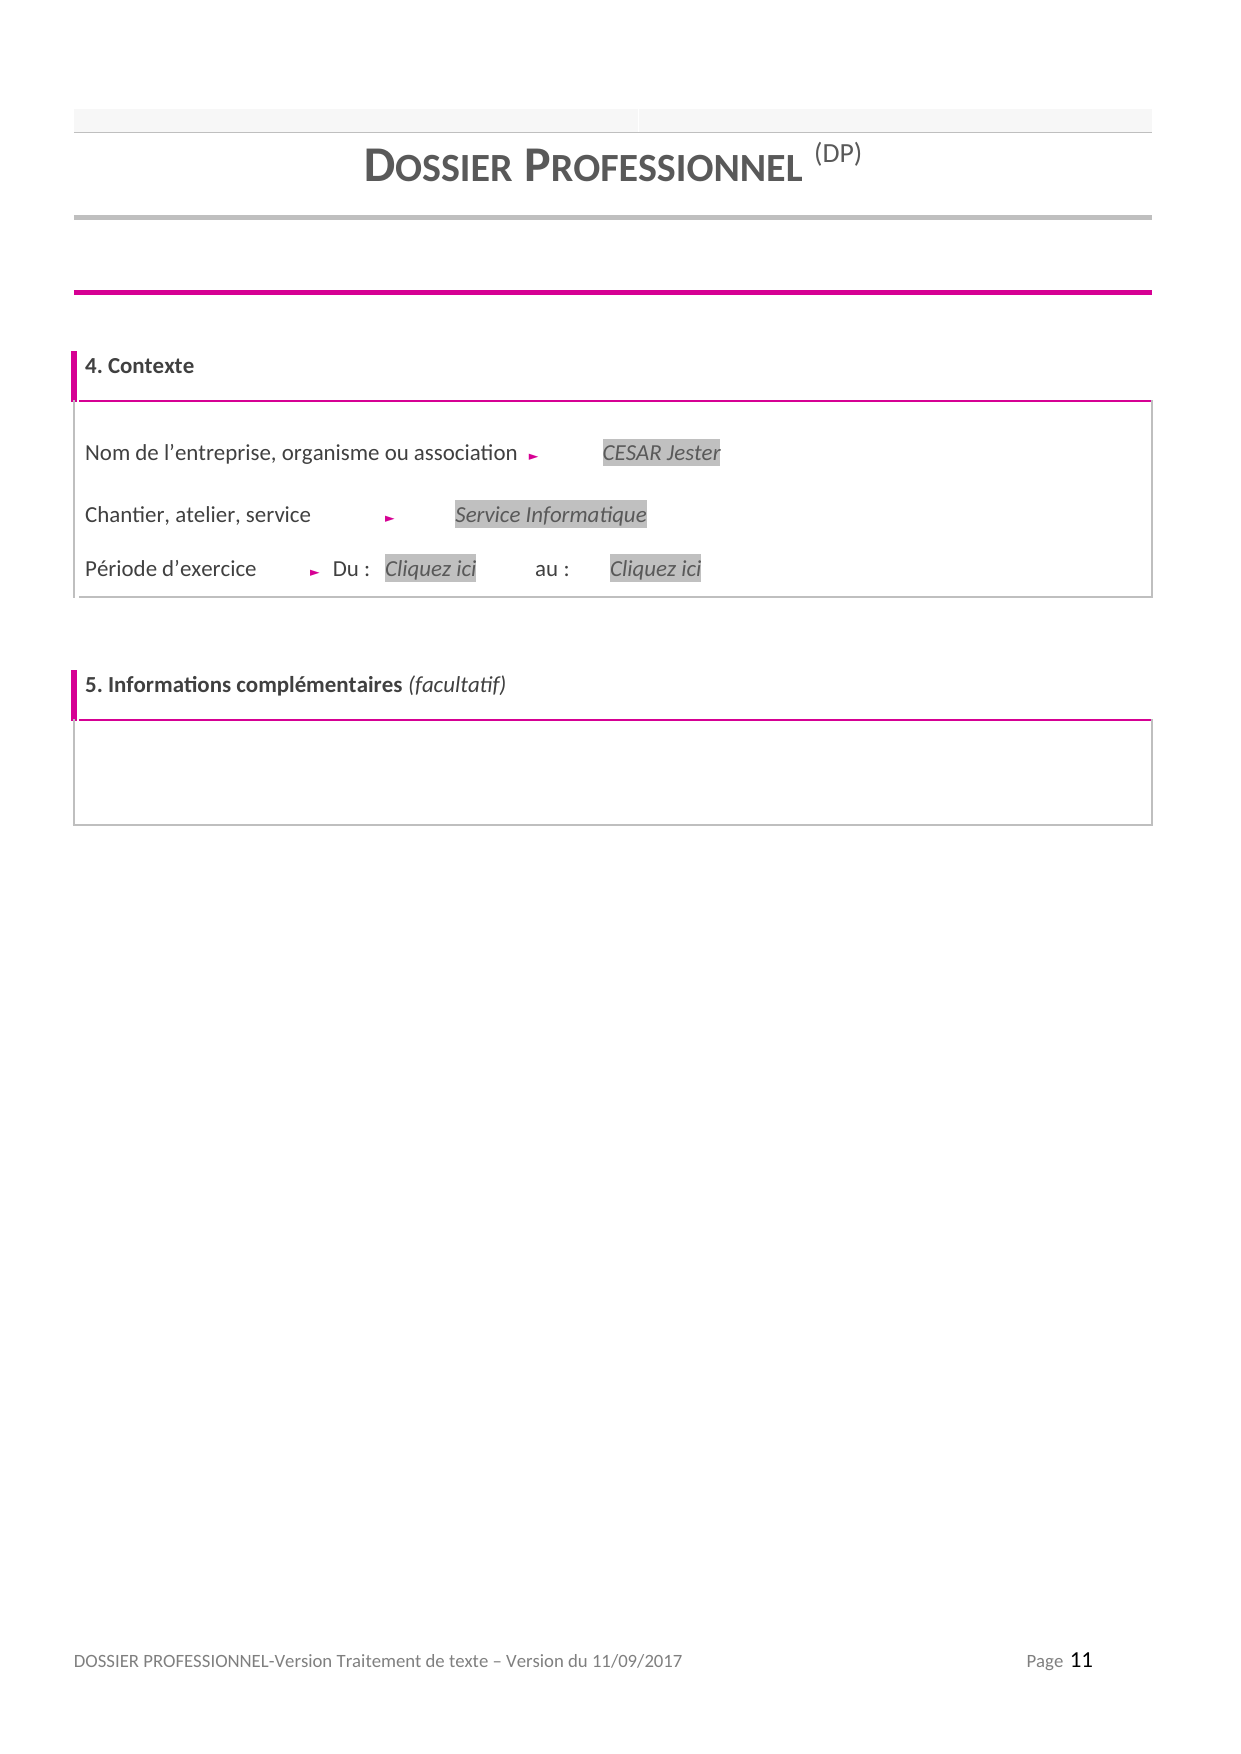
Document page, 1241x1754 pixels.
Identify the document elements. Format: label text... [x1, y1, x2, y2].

table_cell 4. Contexte [77, 351, 1152, 400]
table_cell [75, 788, 1151, 824]
table_cell CESAR Jester [578, 439, 1151, 487]
table_cell [75, 736, 1151, 788]
table_cell [578, 402, 1151, 438]
table_cell Période d’exercice ► Du : Cliquez ici au : Cliquez ici [75, 542, 1151, 596]
table_cell 5. Informations complémentaires (facultatif) [77, 670, 1152, 719]
table_cell [74, 315, 1152, 351]
table_cell [74, 596, 1152, 634]
table_cell Nom de l’entreprise, organisme ou association ► [75, 439, 578, 487]
table_cell Service Informatique [444, 487, 1151, 542]
table_cell [75, 400, 578, 438]
table_cell [75, 719, 1151, 736]
table_cell [74, 634, 1152, 670]
table_cell Chantier, atelier, service ► [75, 487, 444, 542]
